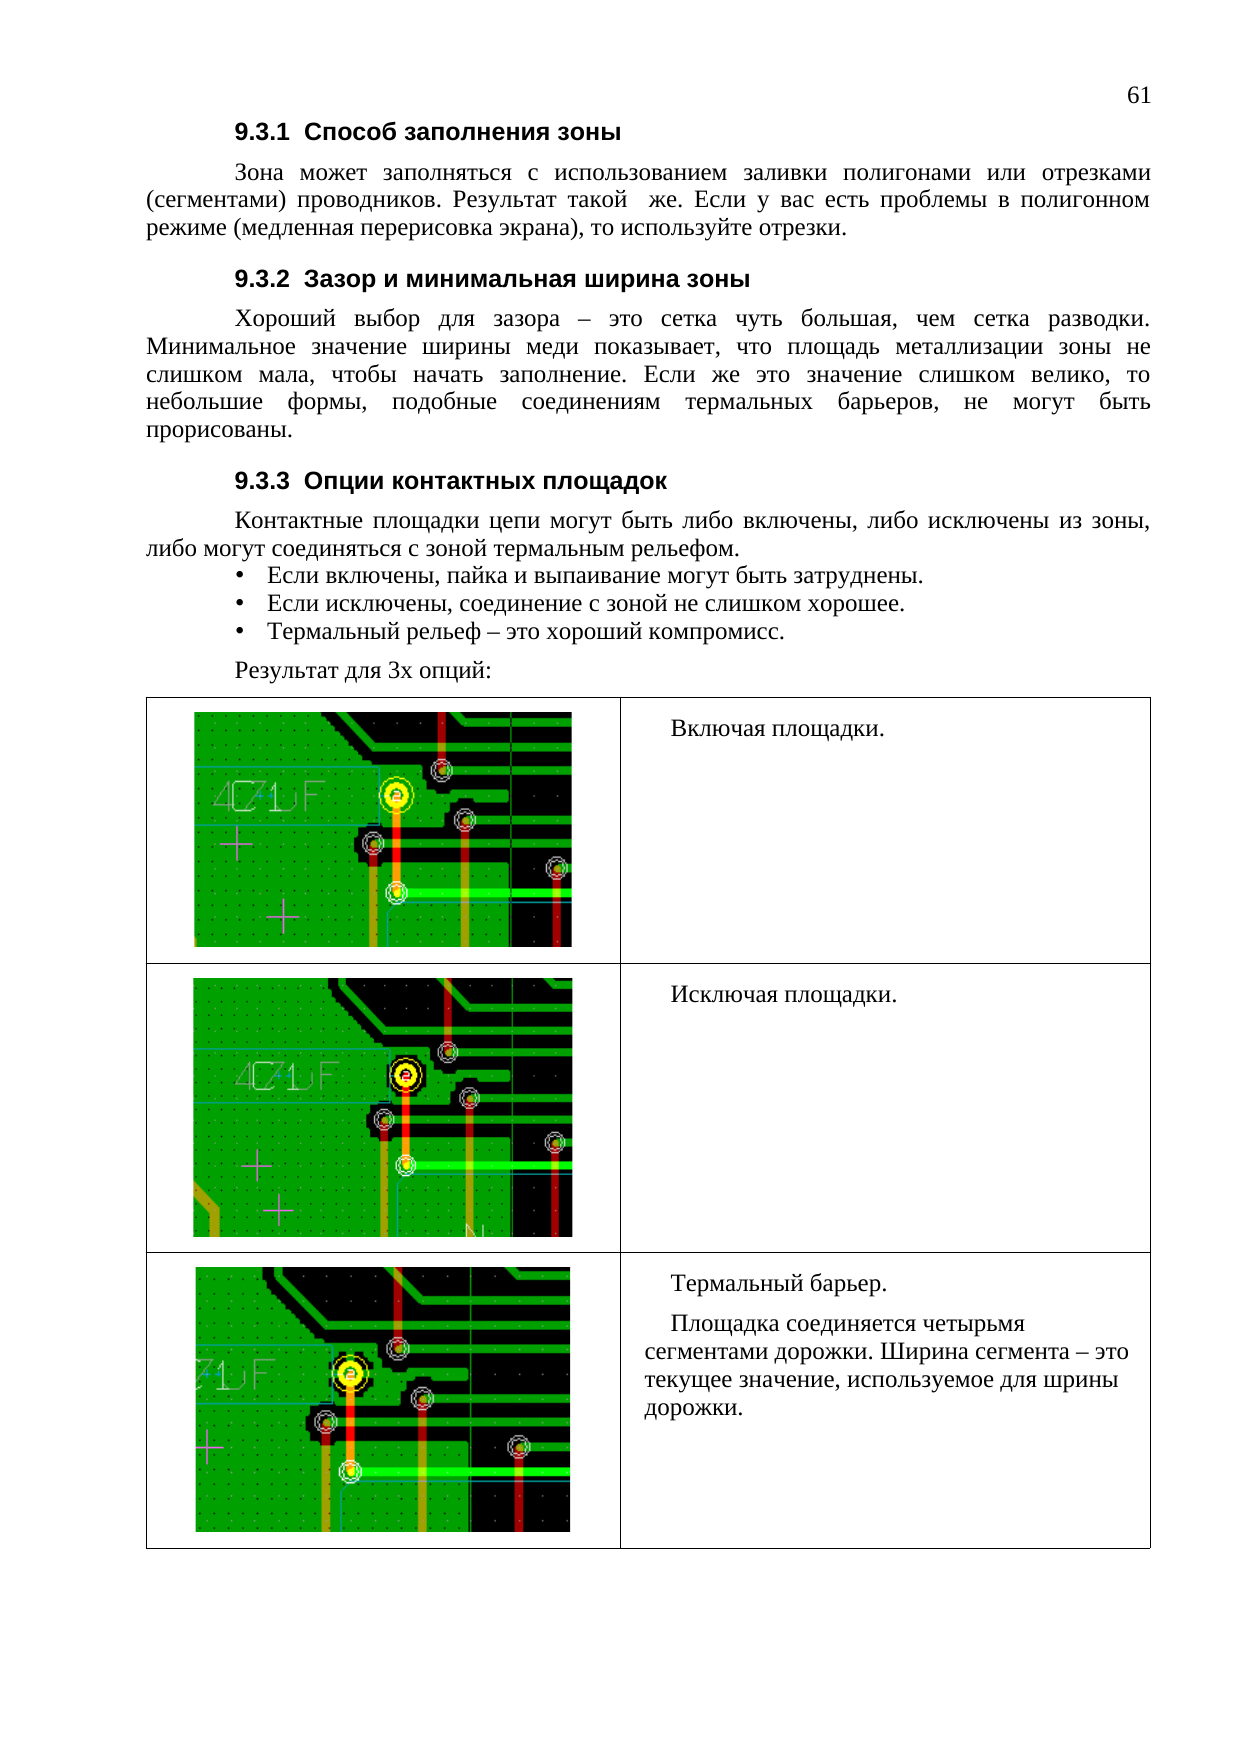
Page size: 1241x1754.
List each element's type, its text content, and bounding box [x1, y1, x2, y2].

picture [193, 978, 573, 1237]
table_header [147, 698, 620, 962]
list Если включены, пайка и выпаивание могут быть затруднены. [235, 562, 1152, 589]
subtitle Опции контактных площадок [146, 466, 1152, 494]
table_cell Термальный барьер. Площадка соединяется четырьмя сегментами дорожки. Ширина сегмента – это текущее значение, используемое для шрины дорожки. [621, 1253, 1150, 1547]
picture [195, 1267, 571, 1532]
text Контактные площадки цепи могут быть либо включены, либо исключены из зоны, либо могут соединяться с зоной термальным рельефом. [146, 506, 1152, 562]
subtitle Зазор и минимальная ширина зоны [146, 264, 1152, 292]
list Если исключены, соединение с зоной не слишком хорошее. [235, 589, 1152, 617]
subtitle Способ заполнения зоны [146, 118, 1152, 146]
text Результат для 3х опций: [146, 656, 1152, 684]
text Зона может заполняться с использованием заливки полигонами или отрезками (сегментами) проводников. Результат такой же. Если у вас есть проблемы в полигонном режиме (медленная перерисовка экрана), то используйте отрезки. [146, 158, 1152, 241]
table_cell Исключая площадки. [621, 964, 1150, 1252]
picture [194, 712, 572, 947]
table_cell [147, 964, 620, 1252]
table_cell [147, 1253, 620, 1547]
text Хороший выбор для зазора – это сетка чуть большая, чем сетка разводки. Минимальное значение ширины меди показывает, что площадь металлизации зоны не слишком мала, чтобы начать заполнение. Если же это значение слишком велико, то небольшие формы, подобные соединениям термальных барьеров, не могут быть прорисованы. [146, 304, 1152, 443]
list Термальный рельеф – это хороший компромисс. [235, 617, 1152, 645]
table_header Включая площадки. [621, 698, 1150, 962]
